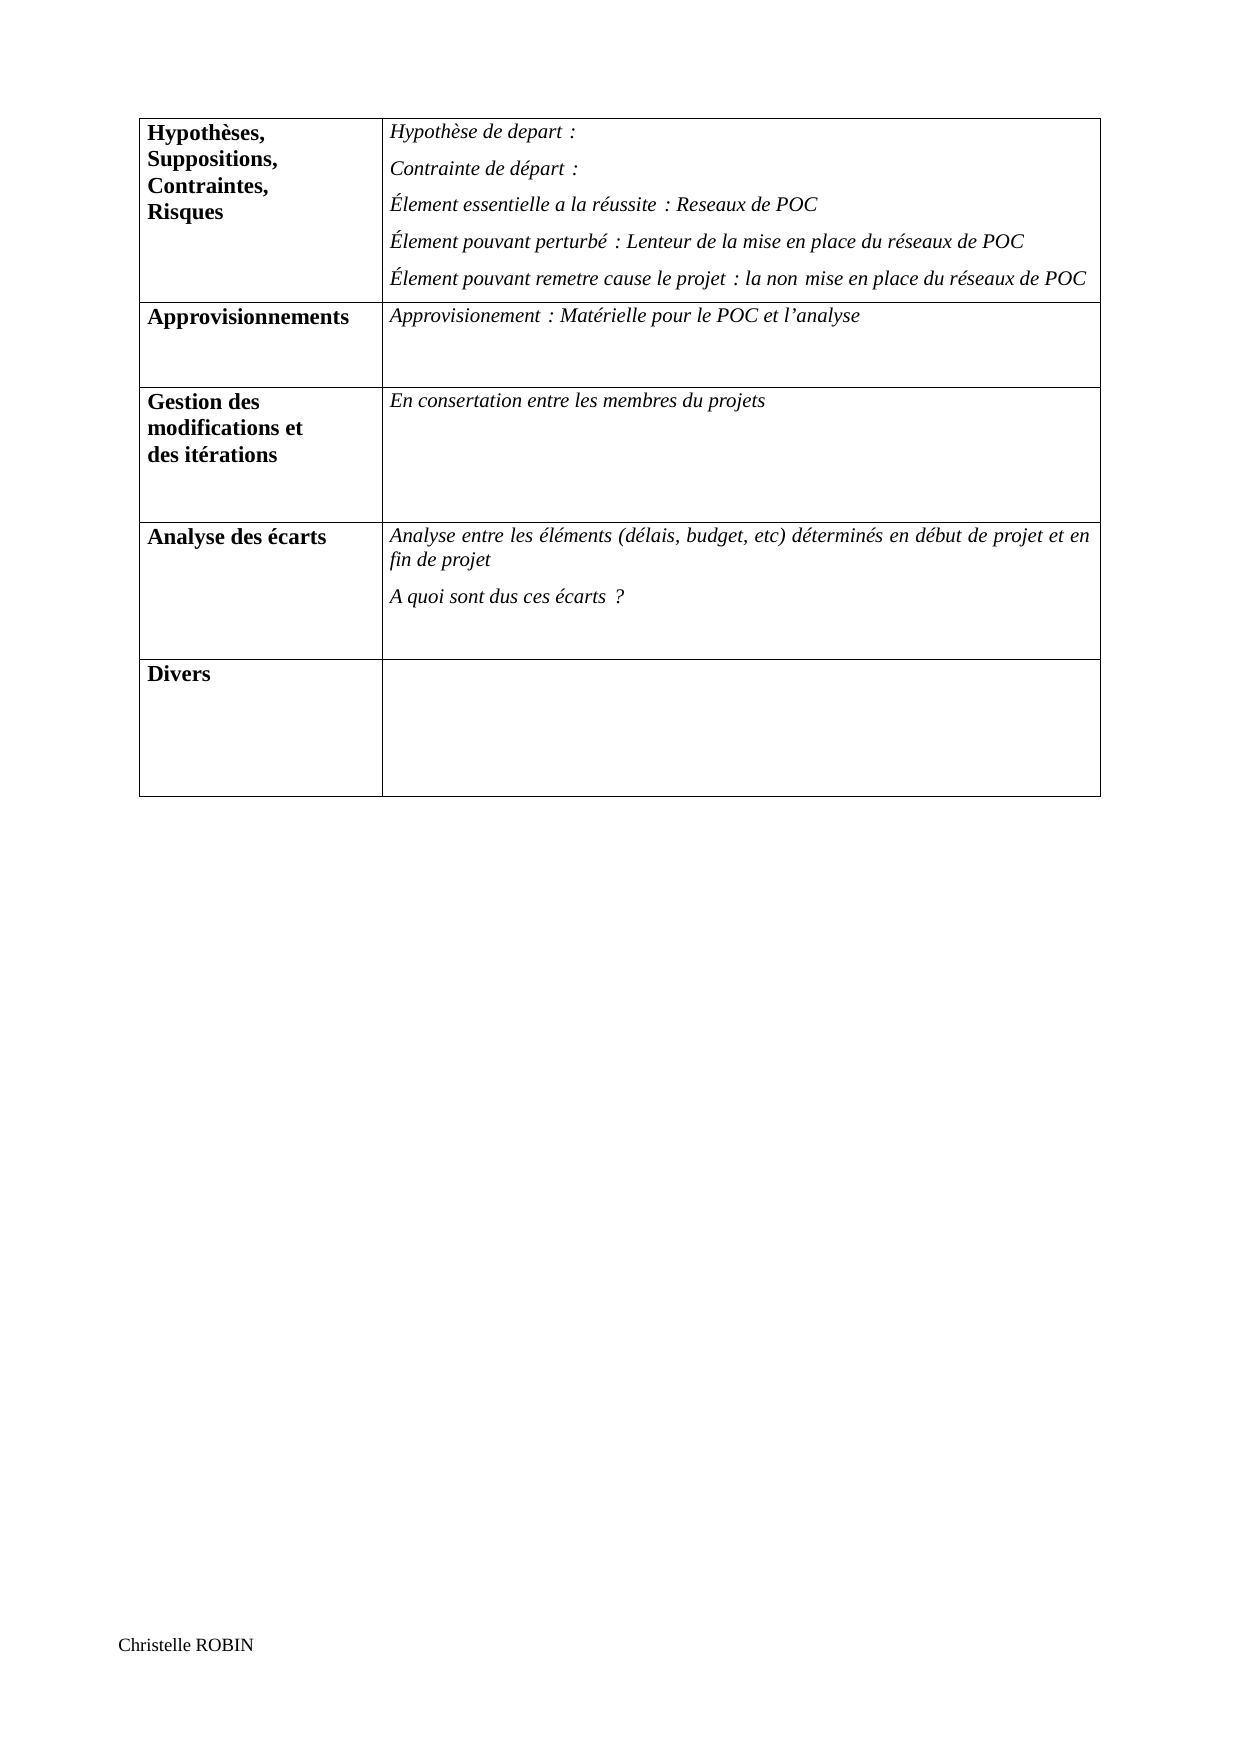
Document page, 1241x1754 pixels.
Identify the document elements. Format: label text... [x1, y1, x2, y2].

table_cell Hypothèse de depart : Contrainte de départ : Élement essentielle a la réussite : Reseaux de POC Élement pouvant perturbé : Lenteur de la mise en place du réseaux de POC Élement pouvant remetre cause le projet : la non mise en place du réseaux de POC [383, 119, 1100, 302]
table_cell Divers [140, 660, 382, 796]
table_cell Analyse des écarts [140, 523, 382, 659]
table_cell Analyse entre les éléments (délais, budget, etc) déterminés en début de projet et en fin de projet A quoi sont dus ces écarts ? [383, 523, 1100, 659]
table_cell Gestion des modifications et des itérations [140, 388, 382, 522]
table_cell En consertation entre les membres du projets [383, 388, 1100, 522]
table_cell Hypothèses, Suppositions, Contraintes, Risques [140, 119, 382, 302]
table_cell Approvisionement : Matérielle pour le POC et l’analyse [383, 303, 1100, 387]
table_cell Approvisionnements [140, 303, 382, 387]
table_cell [383, 660, 1100, 796]
